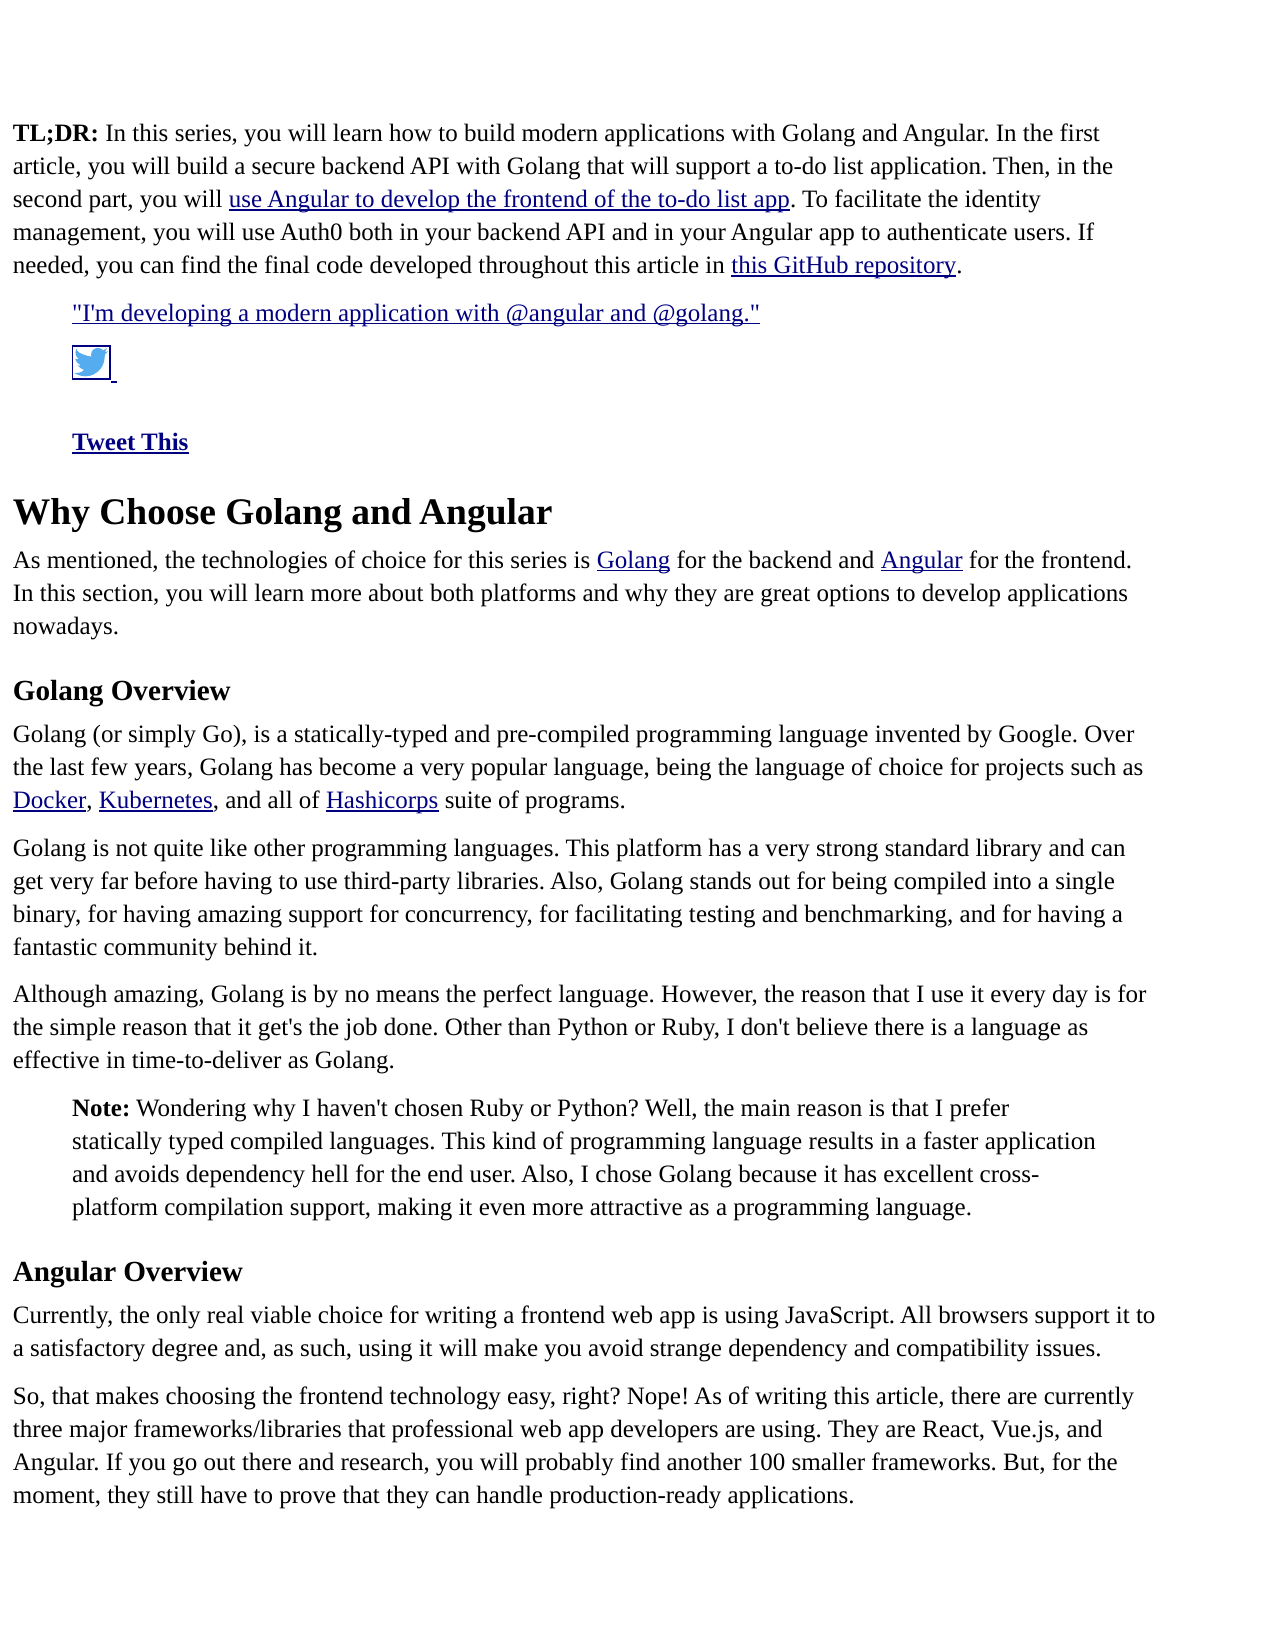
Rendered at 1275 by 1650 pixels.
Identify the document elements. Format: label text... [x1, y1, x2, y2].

text Currently, the only real viable choice for writing a frontend web app is using JavaScript. All browsers support it to a satisfactory degree and, as such, using it will make you avoid strange dependency and compatibility issues. [13, 1300, 1157, 1362]
text Golang is not quite like other programming languages. This platform has a very strong standard library and can get very far before having to use third-party libraries. Also, Golang stands out for being compiled into a single binary, for having amazing support for concurrency, for facilitating testing and benchmarking, and for having a fantastic community behind it. [13, 833, 1157, 961]
text Note: Wondering why I haven't chosen Ruby or Python? Well, the main reason is that I prefer statically typed compiled languages. This kind of programming language results in a faster application and avoids dependency hell for the end user. Also, I chose Golang because it has excellent cross-platform compilation support, making it even more attractive as a programming language. [72, 1093, 1098, 1221]
subtitle Angular Overview [13, 1254, 1157, 1288]
subtitle Why Choose Golang and Angular [13, 489, 1157, 532]
text "I'm developing a modern application with @angular and @golang." [72, 298, 1098, 327]
text Although amazing, Golang is by no means the perfect language. However, the reason that I use it every day is for the simple reason that it get's the job done. Other than Python or Ruby, I don't believe there is a language as effective in time-to-deliver as Golang. [13, 979, 1157, 1074]
subtitle Golang Overview [13, 673, 1157, 707]
subtitle Tweet This [72, 427, 1098, 456]
text Golang (or simply Go), is a statically-typed and pre-compiled programming language invented by Google. Over the last few years, Golang has become a very popular language, being the language of choice for projects such as Docker, Kubernetes, and all of Hashicorps suite of programs. [13, 719, 1157, 814]
text TL;DR: In this series, you will learn how to build modern applications with Golang and Angular. In the first article, you will build a secure backend API with Golang that will support a to-do list application. Then, in the second part, you will use Angular to develop the frontend of the to-do list app. To facilitate the identity management, you will use Auth0 both in your backend API and in your Angular app to authenticate users. If needed, you can find the final code developed throughout this article in this GitHub repository. [13, 118, 1157, 279]
text As mentioned, the technologies of choice for this series is Golang for the backend and Angular for the frontend. In this section, you will learn more about both platforms and why they are great options to develop applications nowadays. [13, 545, 1157, 640]
text So, that makes choosing the frontend technology easy, right? Nope! As of writing this article, there are currently three major frameworks/libraries that professional web app developers are using. They are React, Vue.js, and Angular. If you go out there and research, you will probably find another 100 smaller frameworks. But, for the moment, they still have to prove that they can handle production-ready applications. [13, 1381, 1157, 1509]
